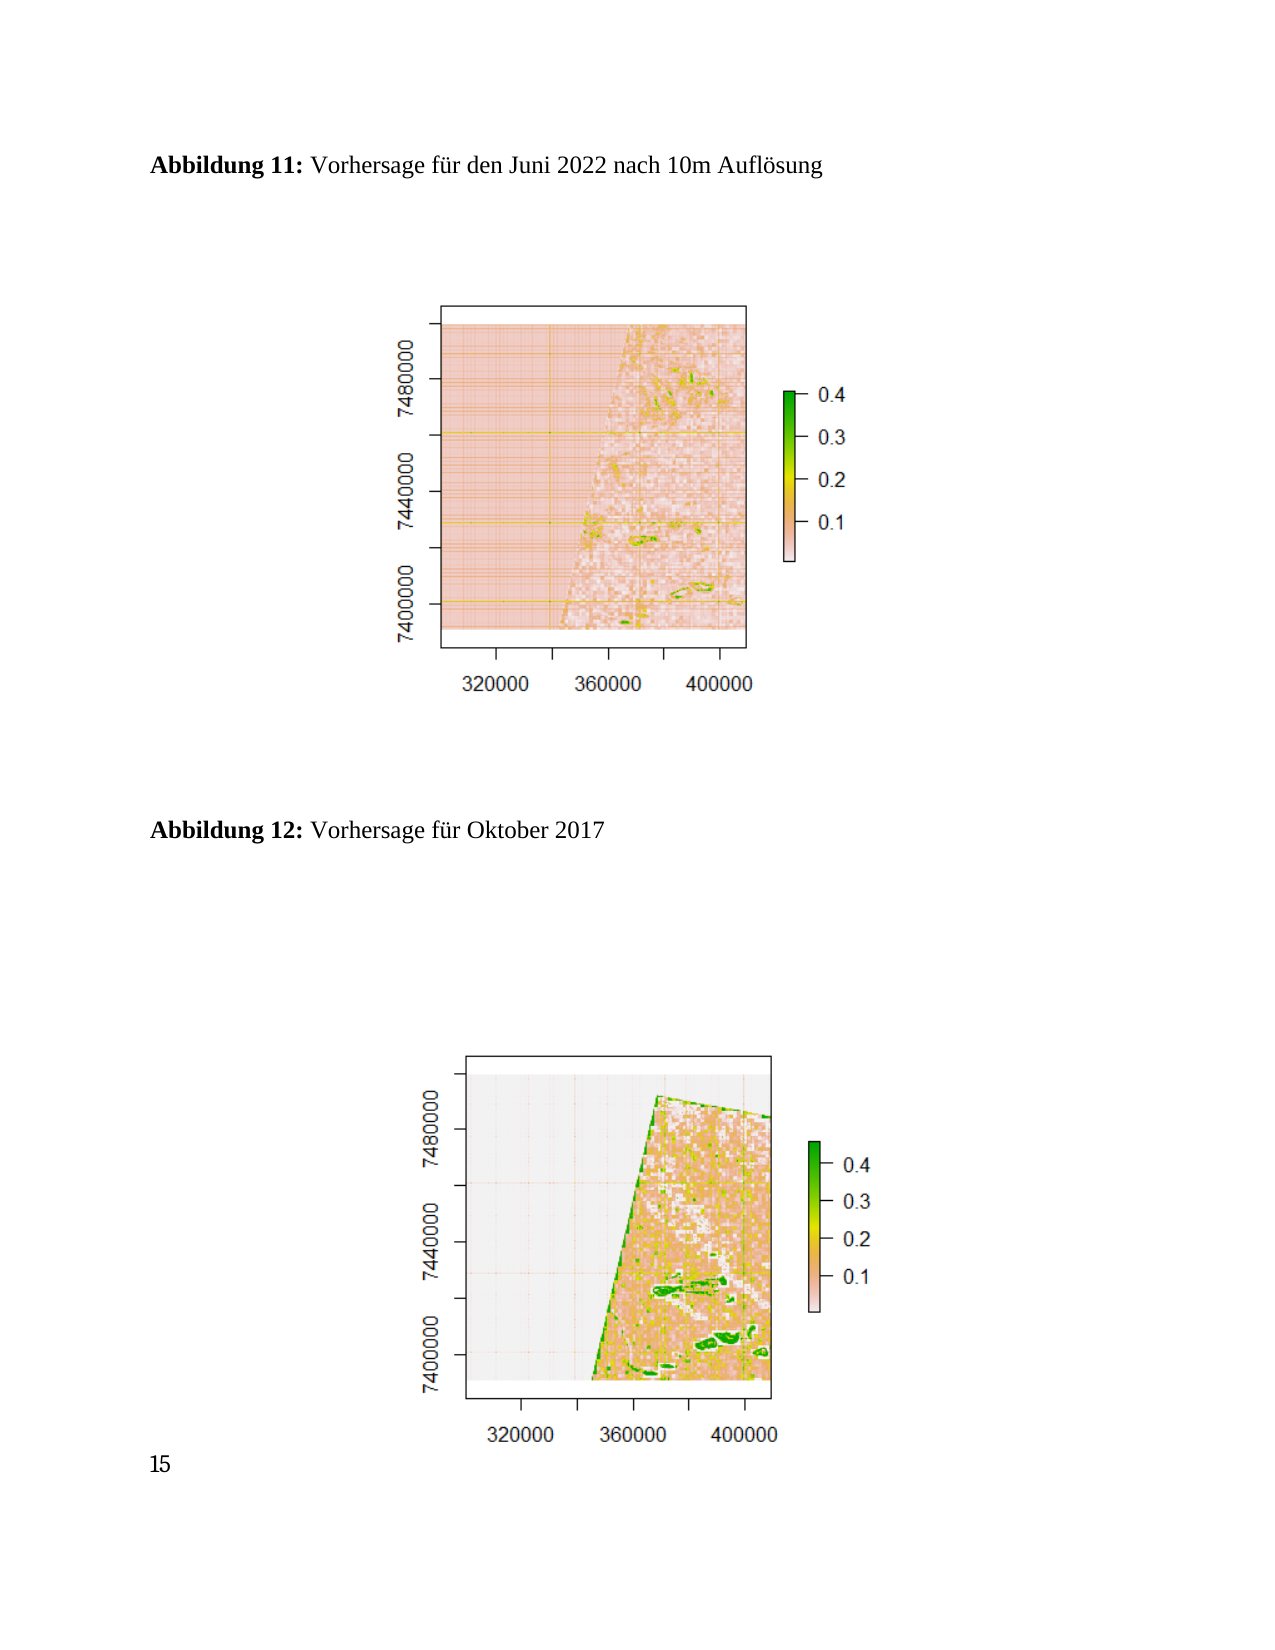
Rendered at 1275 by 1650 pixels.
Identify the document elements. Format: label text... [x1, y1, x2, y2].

picture [368, 958, 912, 1521]
text Abbildung 11: Vorhersage für den Juni 2022 nach 10m Auflösung [150, 150, 1125, 179]
text Abbildung 12: Vorhersage für Oktober 2017 [150, 815, 1125, 844]
picture [343, 208, 887, 770]
